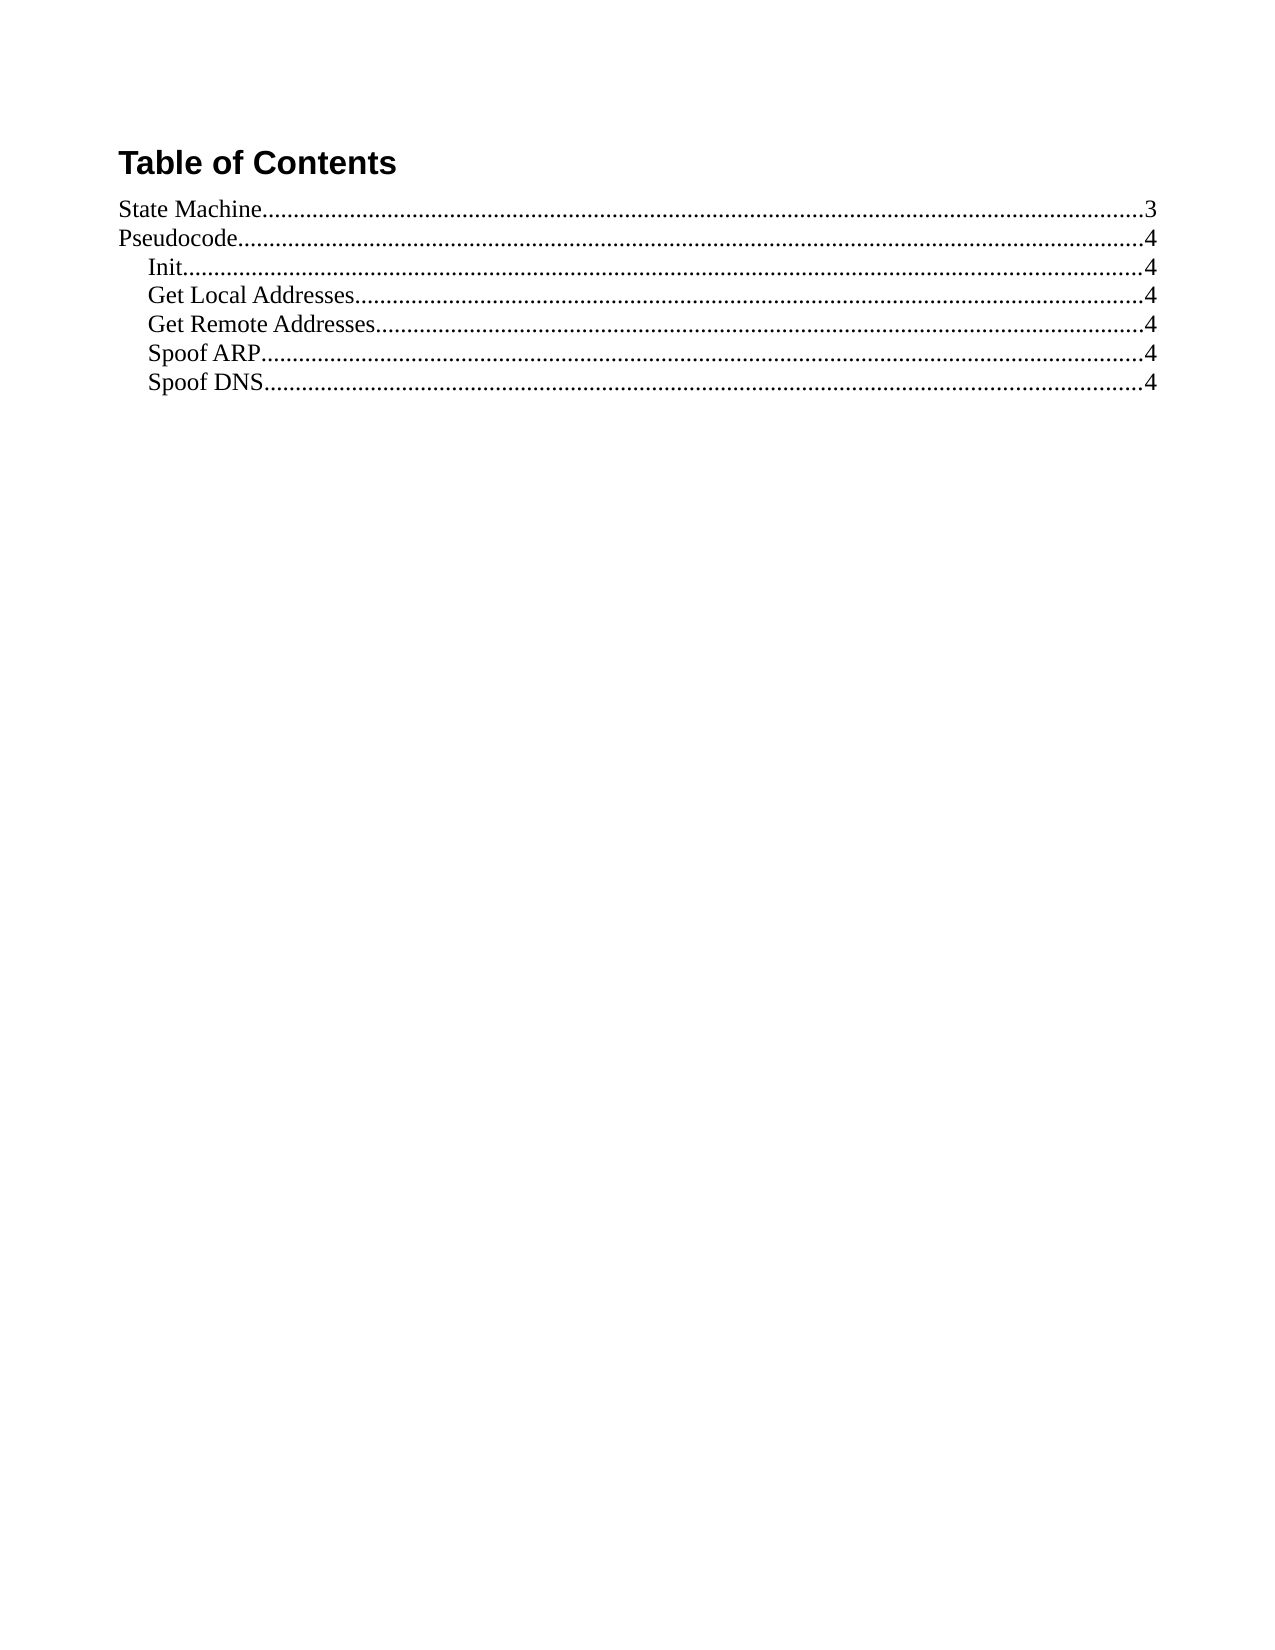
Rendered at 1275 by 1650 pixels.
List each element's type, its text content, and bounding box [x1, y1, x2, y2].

text Pseudocode 4 [118, 223, 1157, 252]
text Spoof DNS 4 [148, 367, 1157, 395]
text State Machine 3 [118, 194, 1157, 223]
subtitle Table of Contents [118, 143, 1157, 182]
text Spoof ARP 4 [148, 338, 1157, 367]
text Init 4 [148, 252, 1157, 280]
text Get Local Addresses 4 [148, 280, 1157, 309]
text Get Remote Addresses 4 [148, 309, 1157, 338]
